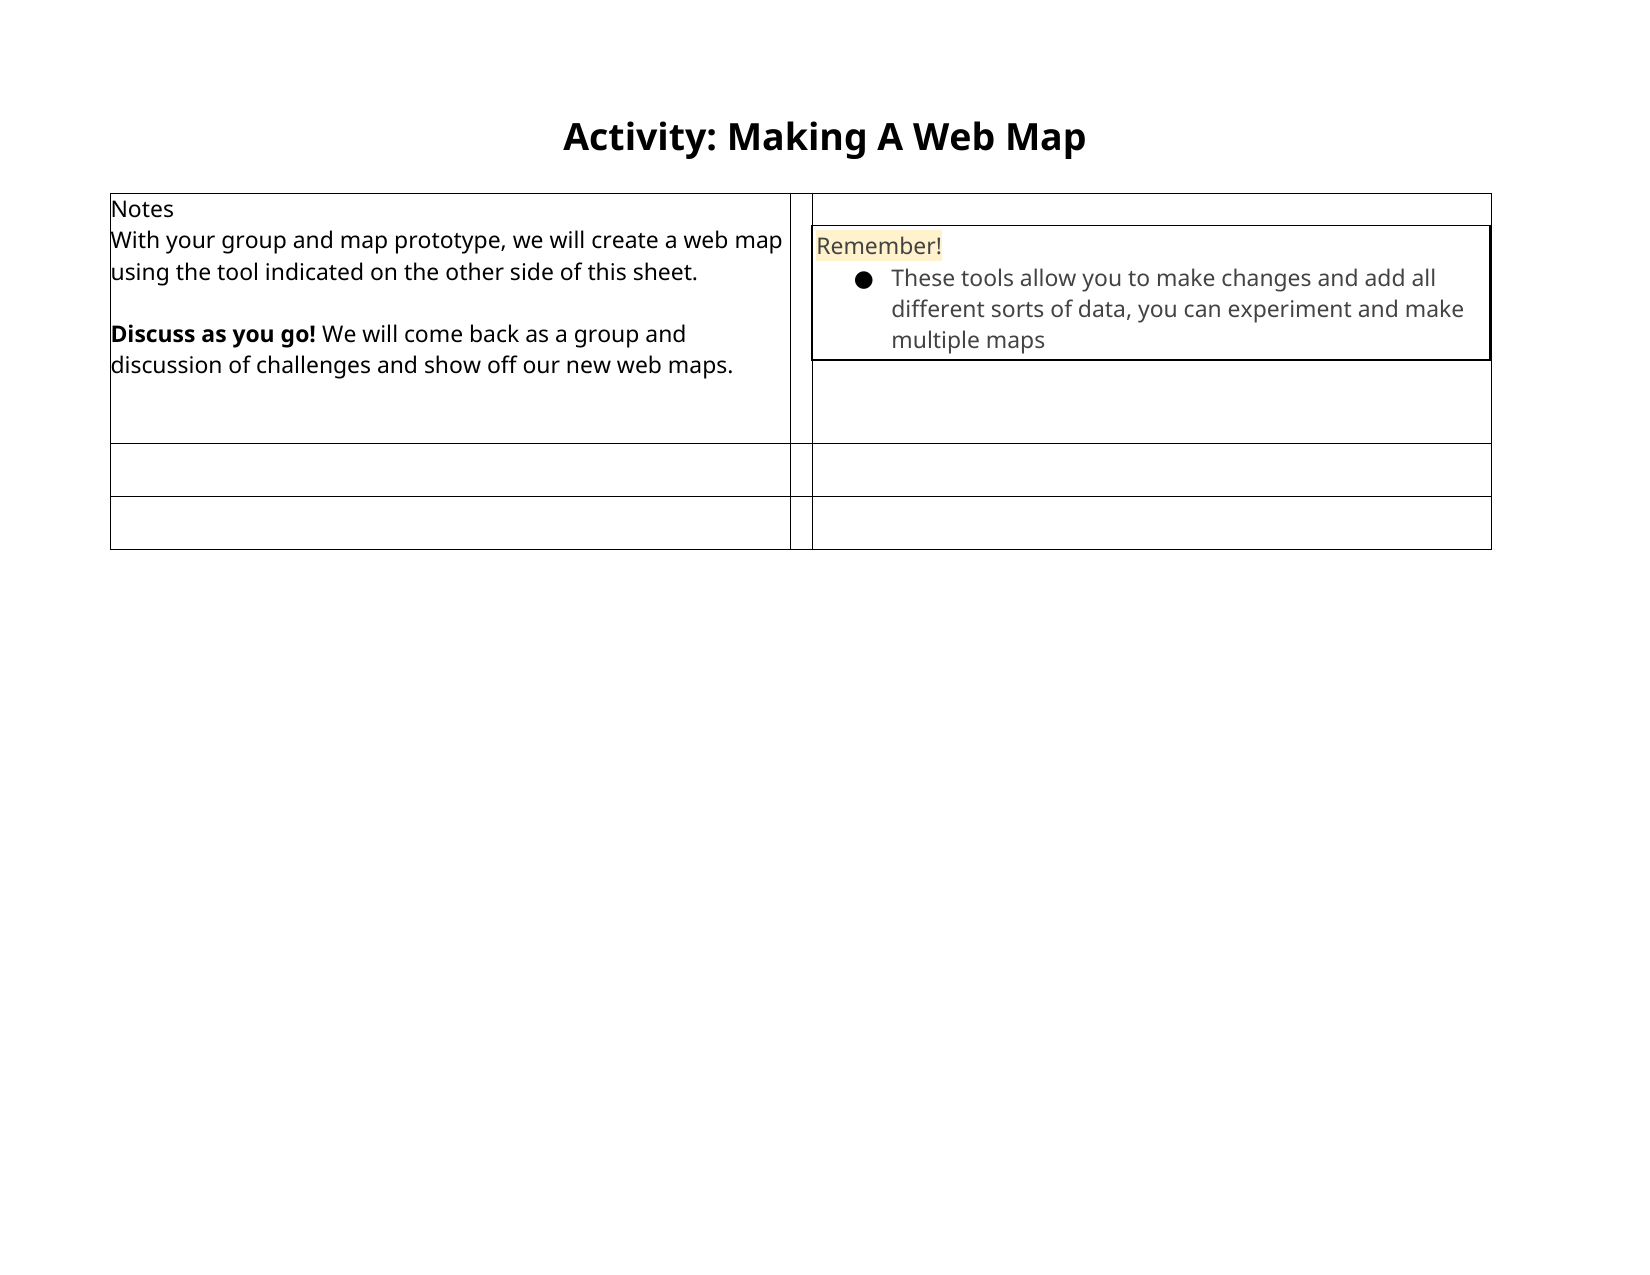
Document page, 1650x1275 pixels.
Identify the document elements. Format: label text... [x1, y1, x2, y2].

table_cell [111, 444, 790, 496]
table_cell [813, 497, 1491, 548]
table_header [791, 194, 812, 443]
title Activity: Making A Web Map [110, 110, 1539, 161]
table_cell [791, 444, 812, 496]
table_header Notes With your group and map prototype, we will create a web map using the tool indicated on the other side of this sheet. Discuss as you go! We will come back as a group and discussion of challenges and show off our new web maps. [111, 194, 790, 443]
table_header [813, 361, 1491, 443]
table_header Remember! These tools allow you to make changes and add all different sorts of data, you can experiment and make multiple maps [813, 226, 1489, 359]
table_cell [111, 497, 790, 548]
table_cell [791, 497, 812, 548]
table_header [813, 194, 1491, 225]
table_cell [813, 444, 1491, 496]
